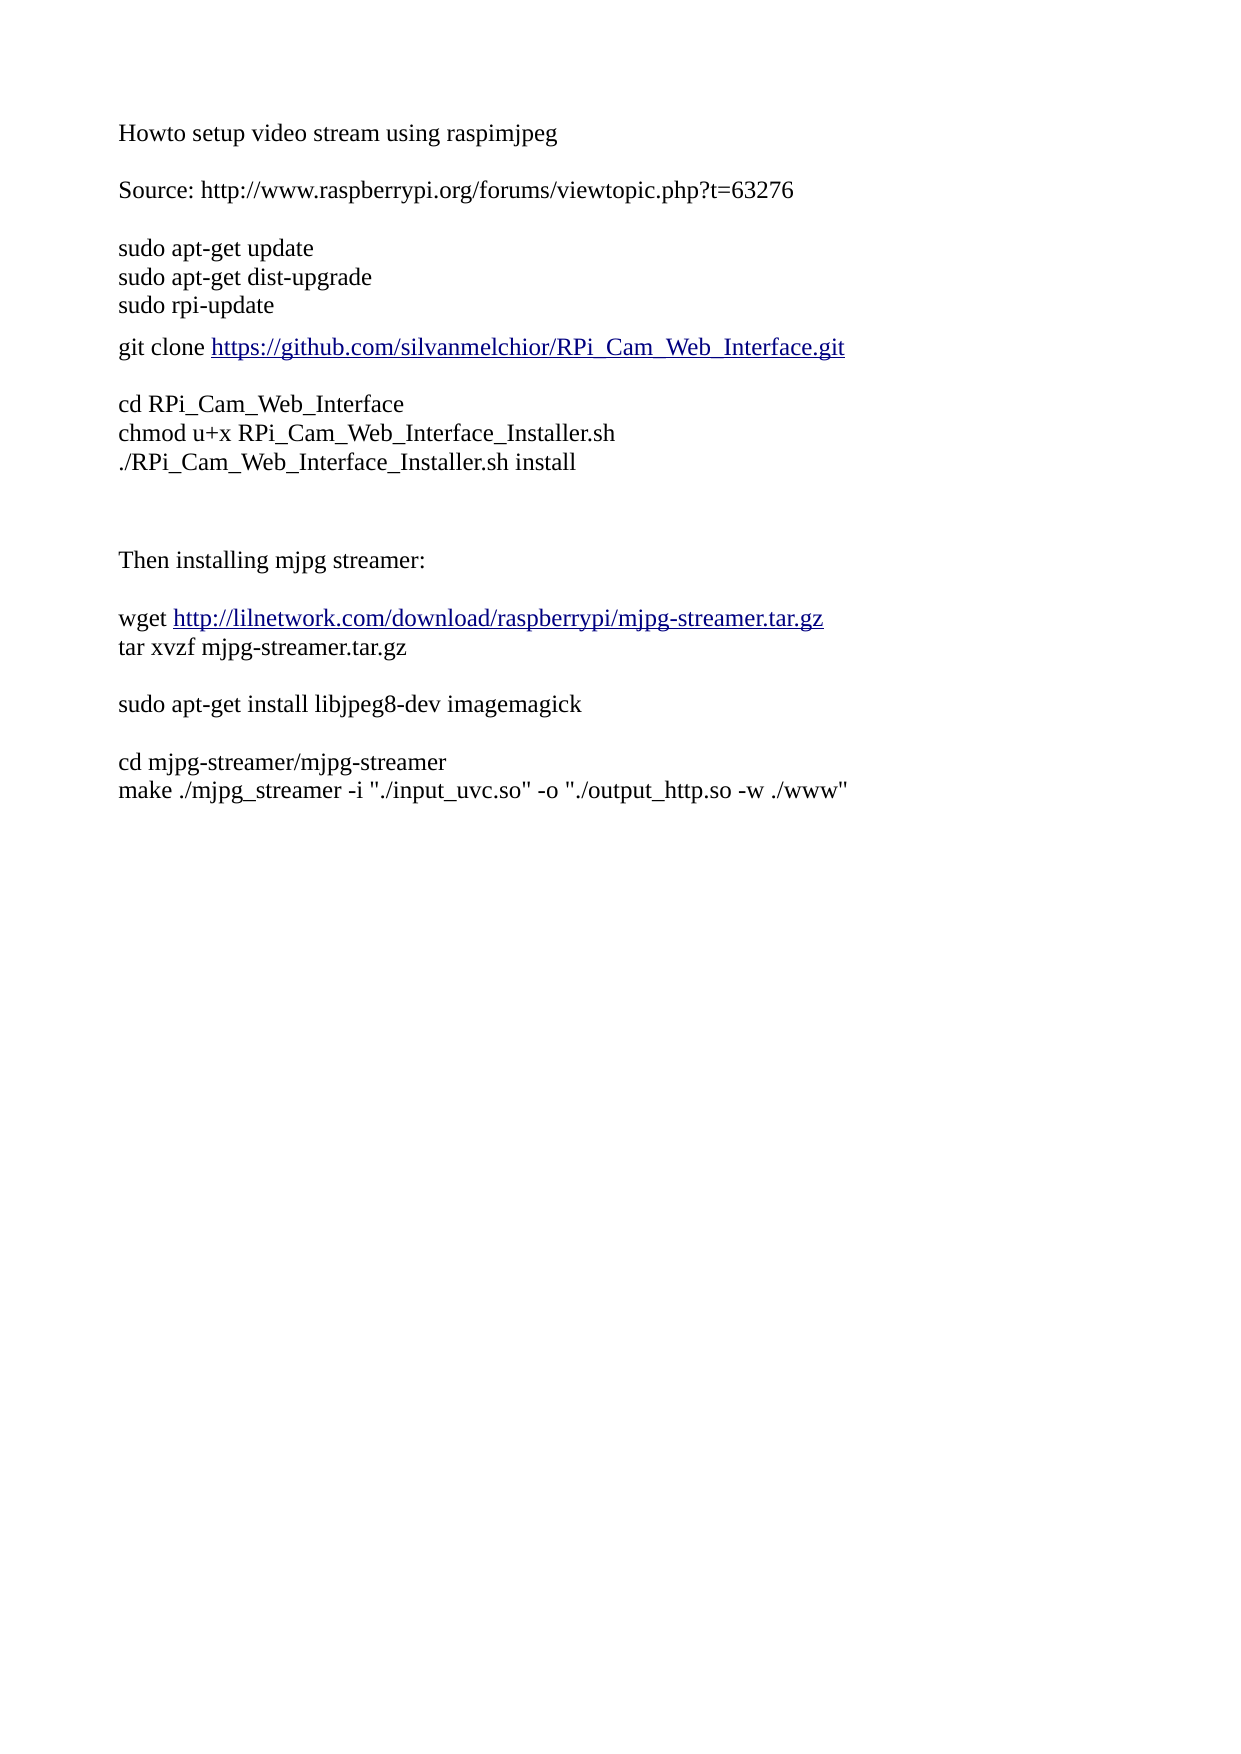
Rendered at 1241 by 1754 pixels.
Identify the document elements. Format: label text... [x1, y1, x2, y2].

text sudo apt-get update sudo apt-get dist-upgrade sudo rpi-update [118, 233, 1122, 319]
text Howto setup video stream using raspimjpeg [118, 118, 1122, 147]
text Source: http://www.raspberrypi.org/forums/viewtopic.php?t=63276 [118, 176, 1122, 204]
text git clone https://github.com/silvanmelchior/RPi_Cam_Web_Interface.git cd RPi_Cam_Web_Interface chmod u+x RPi_Cam_Web_Interface_Installer.sh ./RPi_Cam_Web_Interface_Installer.sh install [118, 332, 1122, 476]
text Then installing mjpg streamer: wget http://lilnetwork.com/download/raspberrypi/mjpg-streamer.tar.gz tar xvzf mjpg-streamer.tar.gz sudo apt-get install libjpeg8-dev imagemagick cd mjpg-streamer/mjpg-streamer make ./mjpg_streamer -i "./input_uvc.so" -o "./output_http.so -w ./www" [118, 488, 1122, 804]
